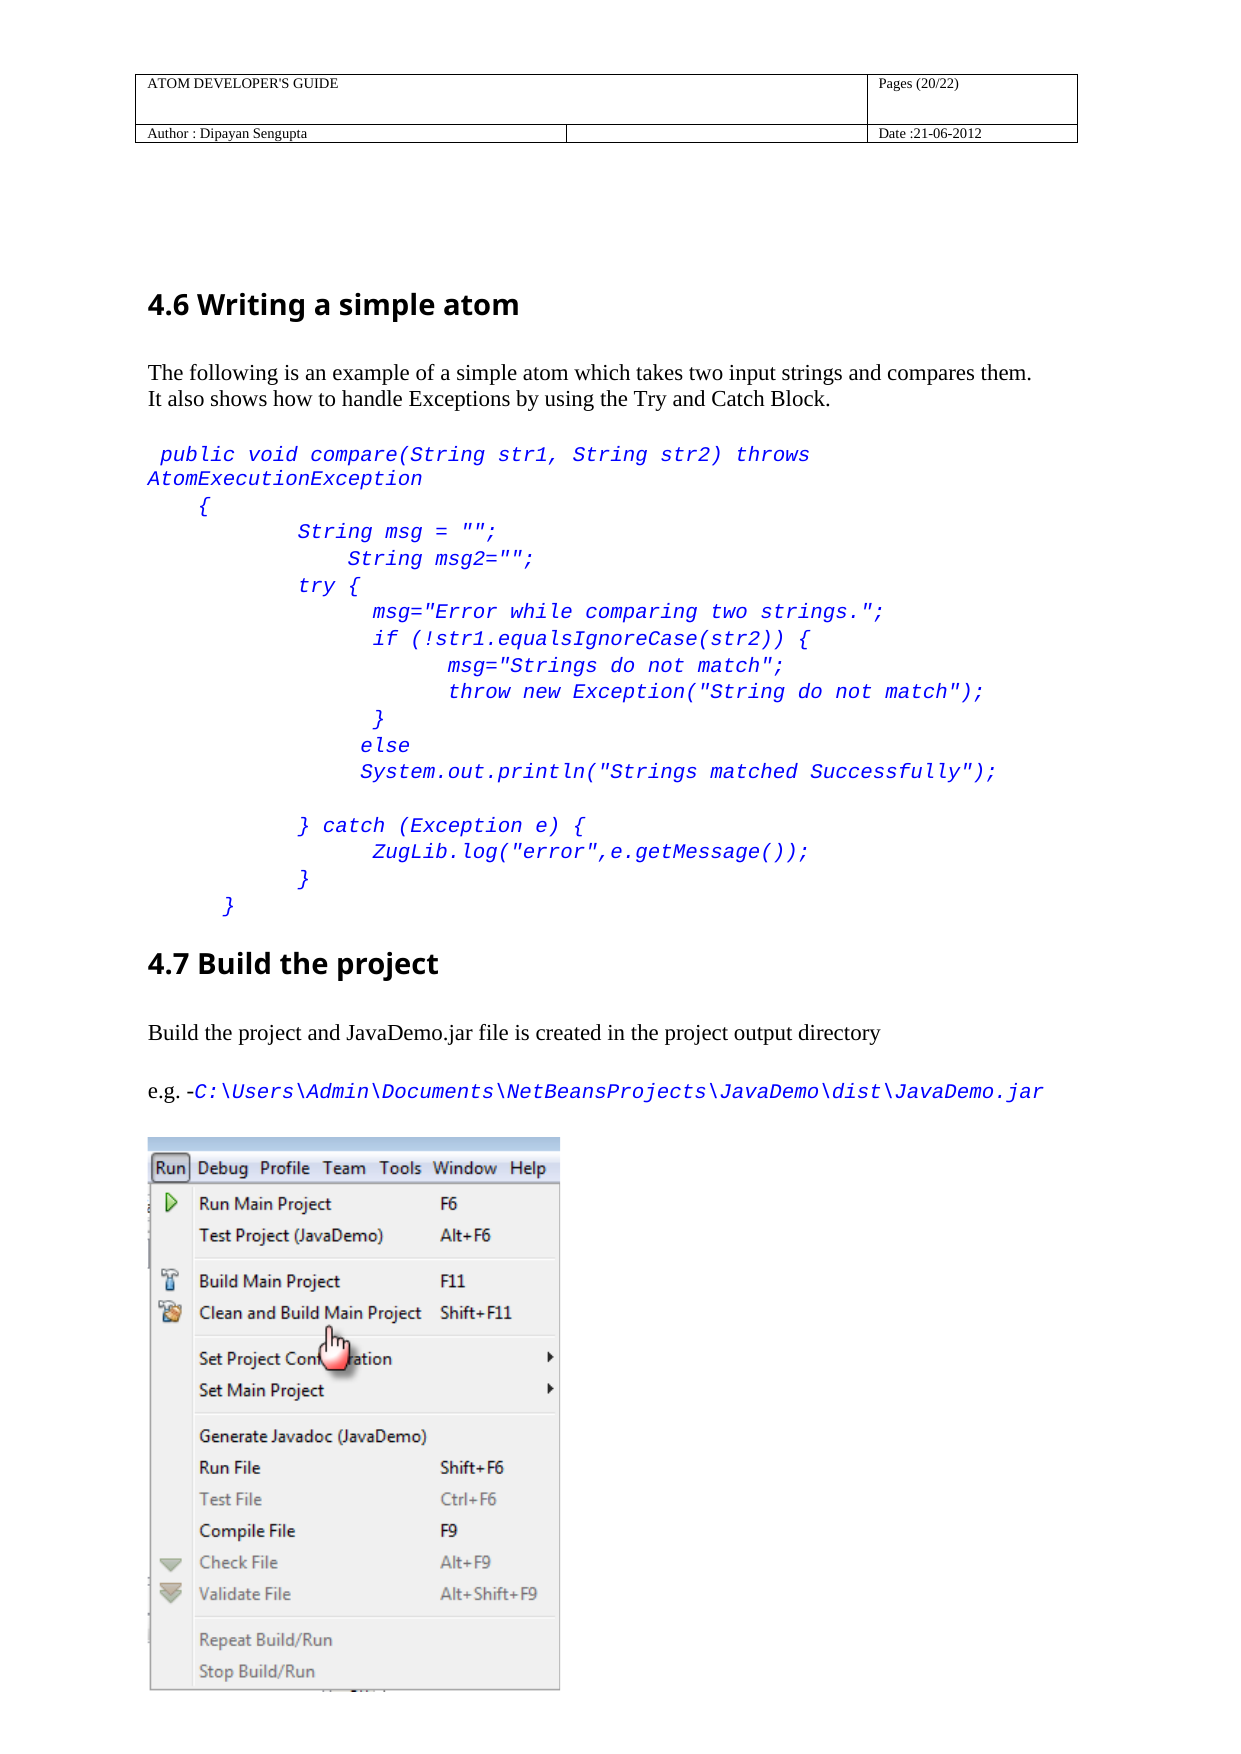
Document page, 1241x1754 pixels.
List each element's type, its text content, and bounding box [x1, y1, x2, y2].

text System.out.println("Strings matched Successfully"); [148, 761, 1050, 785]
text try { [148, 574, 1050, 598]
text else [148, 734, 1050, 758]
text } [148, 708, 1050, 732]
text msg="Strings do not match"; [148, 654, 1050, 678]
list Build the project and JavaDemo.jar file is created in the project output directory [148, 1018, 1050, 1045]
text } catch (Exception e) { [148, 814, 1050, 838]
text public void compare(String str1, String str2) throws AtomExecutionException [148, 444, 1050, 492]
text String msg2=""; [148, 548, 1050, 572]
text msg="Error while comparing two strings."; [148, 601, 1050, 625]
picture [147, 1137, 561, 1692]
text } [148, 894, 1050, 918]
text ZugLib.log("error",e.getMessage()); [148, 841, 1050, 865]
text e.g. -C:\Users\Admin\Documents\NetBeansProjects\JavaDemo\dist\JavaDemo.jar [148, 1077, 1050, 1105]
text if (!str1.equalsIgnoreCase(str2)) { [148, 628, 1050, 652]
subtitle 4.6 Writing a simple atom [148, 284, 1050, 323]
subtitle 4.7 Build the project [148, 943, 1050, 983]
text { [148, 494, 1050, 518]
text The following is an example of a simple atom which takes two input strings and compares them. It also shows how to handle Exceptions by using the Try and Catch Block. [148, 359, 1050, 412]
text } [148, 868, 1050, 892]
text throw new Exception("String do not match"); [148, 681, 1050, 705]
text String msg = ""; [148, 521, 1050, 545]
